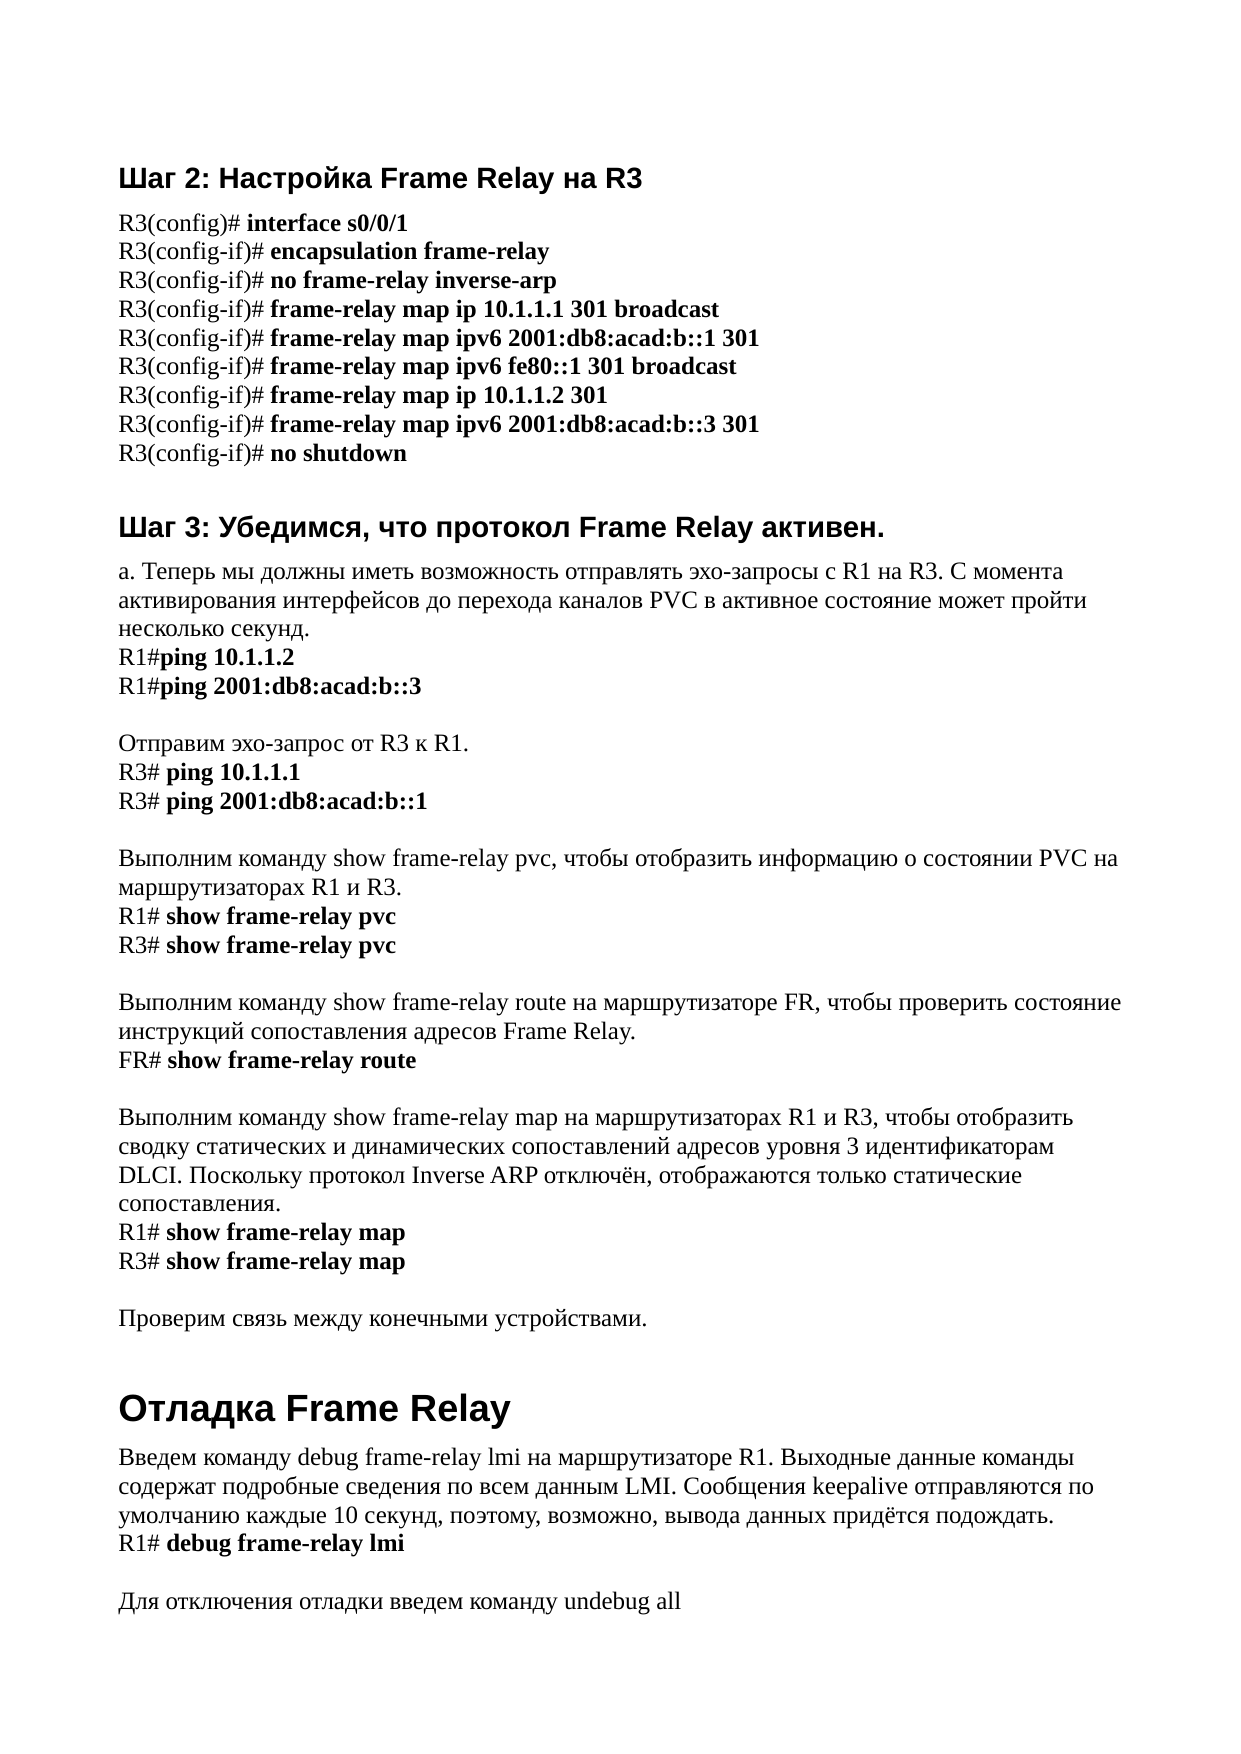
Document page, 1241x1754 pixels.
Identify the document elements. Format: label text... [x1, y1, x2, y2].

text R3# ping 10.1.1.1 [118, 757, 1122, 786]
subtitle Шаг 2: Настройка Frame Relay на R3 [118, 161, 1122, 195]
text R3(config-if)# encapsulation frame-relay [118, 236, 1122, 265]
text R3(config-if)# frame-relay map ipv6 2001:db8:acad:b::3 301 [118, 409, 1122, 438]
text Введем команду debug frame-relay lmi на маршрутизаторе R1. Выходные данные команды содержат подробные сведения по всем данным LMI. Сообщения keepalive отправляются по умолчанию каждые 10 секунд, поэтому, возможно, вывода данных придётся подождать. [118, 1442, 1122, 1528]
subtitle Отладка Frame Relay [118, 1386, 1122, 1430]
text R3# show frame-relay map [118, 1246, 1122, 1275]
text Для отключения отладки введем команду undebug all [118, 1586, 1122, 1615]
text Проверим связь между конечными устройствами. [118, 1303, 1122, 1332]
text R1#ping 2001:db8:acad:b::3 [118, 671, 1122, 700]
text R3(config-if)# frame-relay map ipv6 2001:db8:acad:b::1 301 [118, 323, 1122, 351]
text Выполним команду show frame-relay map на маршрутизаторах R1 и R3, чтобы отобразить сводку статических и динамических сопоставлений адресов уровня 3 идентификаторам DLCI. Поскольку протокол Inverse ARP отключён, отображаются только статические сопоставления. [118, 1102, 1122, 1217]
text R3(config)# interface s0/0/1 [118, 208, 1122, 236]
text R3# show frame-relay pvc [118, 930, 1122, 958]
text Отправим эхо-запрос от R3 к R1. [118, 728, 1122, 757]
text a. Теперь мы должны иметь возможность отправлять эхо-запросы с R1 на R3. С момента активирования интерфейсов до перехода каналов PVC в активное состояние может пройти несколько секунд. [118, 556, 1122, 642]
text R3(config-if)# frame-relay map ip 10.1.1.1 301 broadcast [118, 294, 1122, 323]
text R3(config-if)# frame-relay map ipv6 fe80::1 301 broadcast [118, 351, 1122, 380]
subtitle Шаг 3: Убедимся, что протокол Frame Relay активен. [118, 510, 1122, 543]
text R1# debug frame-relay lmi [118, 1528, 1122, 1557]
text Выполним команду show frame-relay route на маршрутизаторе FR, чтобы проверить состояние инструкций сопоставления адресов Frame Relay. [118, 987, 1122, 1045]
text R3(config-if)# no shutdown [118, 438, 1122, 466]
text R1# show frame-relay pvc [118, 901, 1122, 930]
text R1#ping 10.1.1.2 [118, 642, 1122, 671]
text R3(config-if)# no frame-relay inverse-arp [118, 265, 1122, 294]
text R3(config-if)# frame-relay map ip 10.1.1.2 301 [118, 380, 1122, 409]
text R3# ping 2001:db8:acad:b::1 [118, 786, 1122, 815]
text Выполним команду show frame-relay pvc, чтобы отобразить информацию о состоянии PVC на маршрутизаторах R1 и R3. [118, 843, 1122, 901]
text FR# show frame-relay route [118, 1045, 1122, 1073]
text R1# show frame-relay map [118, 1217, 1122, 1246]
